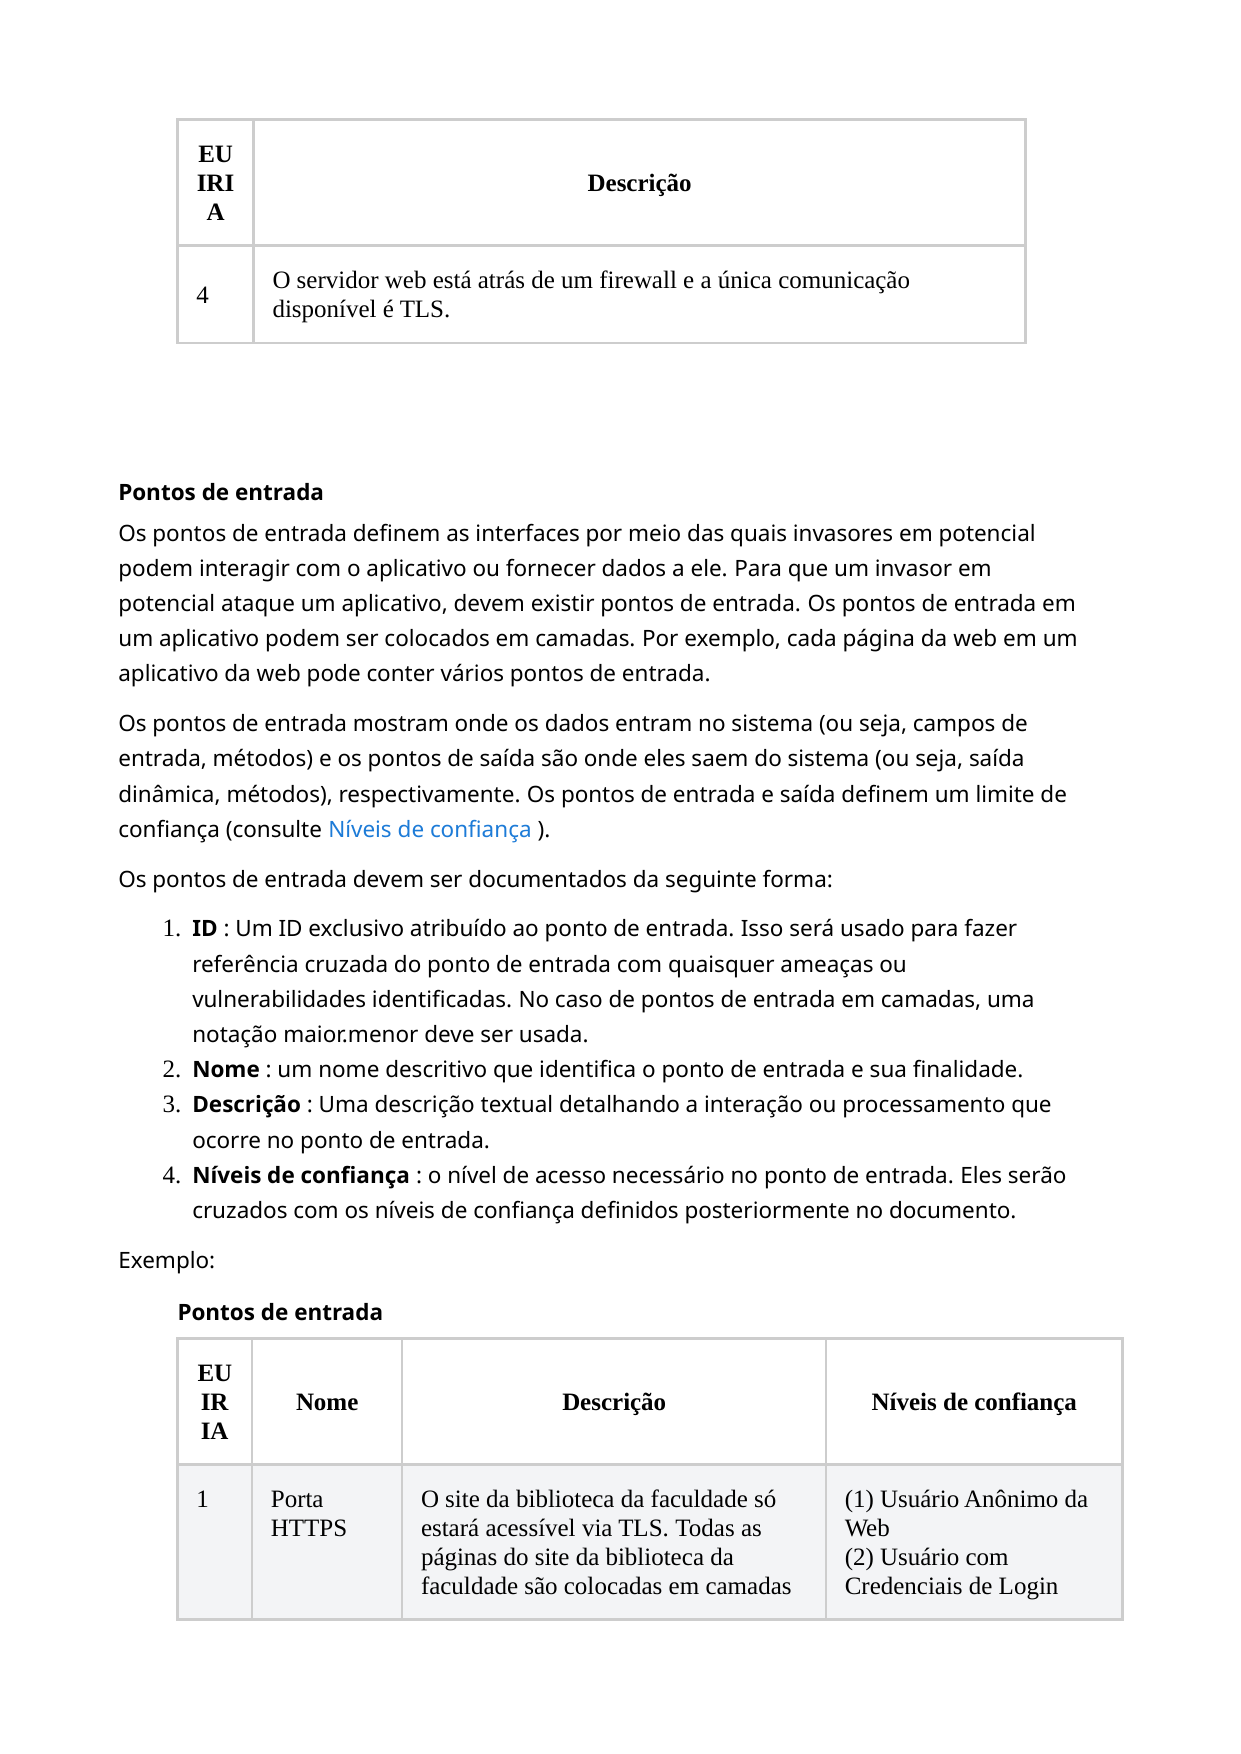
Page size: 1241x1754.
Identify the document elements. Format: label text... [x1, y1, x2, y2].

table_cell (1) Usuário Anônimo da Web (2) Usuário com Credenciais de Login [827, 1466, 1121, 1618]
table_cell 1 [179, 1466, 251, 1618]
text Os pontos de entrada definem as interfaces por meio das quais invasores em potencial podem interagir com o aplicativo ou fornecer dados a ele. Para que um invasor em potencial ataque um aplicativo, devem existir pontos de entrada. Os pontos de entrada em um aplicativo podem ser colocados em camadas. Por exemplo, cada página da web em um aplicativo da web pode conter vários pontos de entrada. [118, 517, 1084, 688]
table_cell O servidor web está atrás de um firewall e a única comunicação disponível é TLS. [255, 247, 1024, 342]
table_cell O site da biblioteca da faculdade só estará acessível via TLS. Todas as páginas do site da biblioteca da faculdade são colocadas em camadas [403, 1466, 825, 1618]
table_header Descrição [255, 121, 1024, 244]
list ID : Um ID exclusivo atribuído ao ponto de entrada. Isso será usado para fazer referência cruzada do ponto de entrada com quaisquer ameaças ou vulnerabilidades identificadas. No caso de pontos de entrada em camadas, uma notação maior.menor deve ser usada. [162, 913, 1084, 1049]
table_header Níveis de confiança [827, 1340, 1121, 1463]
list Nome : um nome descritivo que identifica o ponto de entrada e sua finalidade. [162, 1053, 1084, 1084]
table_header EU IRIA [179, 121, 252, 244]
text Os pontos de entrada mostram onde os dados entram no sistema (ou seja, campos de entrada, métodos) e os pontos de saída são onde eles saem do sistema (ou seja, saída dinâmica, métodos), respectivamente. Os pontos de entrada e saída definem um limite de confiança (consulte Níveis de confiança ). [118, 707, 1084, 844]
list Descrição : Uma descrição textual detalhando a interação ou processamento que ocorre no ponto de entrada. [162, 1089, 1084, 1154]
table_header Descrição [403, 1340, 825, 1463]
table_cell 4 [179, 247, 252, 342]
table_header EU IRIA [179, 1340, 251, 1463]
subtitle Pontos de entrada [118, 476, 1084, 507]
text Exemplo: [118, 1244, 1084, 1275]
text Os pontos de entrada devem ser documentados da seguinte forma: [118, 863, 1084, 893]
table_header Nome [253, 1340, 401, 1463]
table_cell Porta HTTPS [253, 1466, 401, 1618]
list Níveis de confiança : o nível de acesso necessário no ponto de entrada. Eles serão cruzados com os níveis de confiança definidos posteriormente no documento. [162, 1159, 1084, 1225]
subtitle Pontos de entrada [177, 1296, 1026, 1327]
